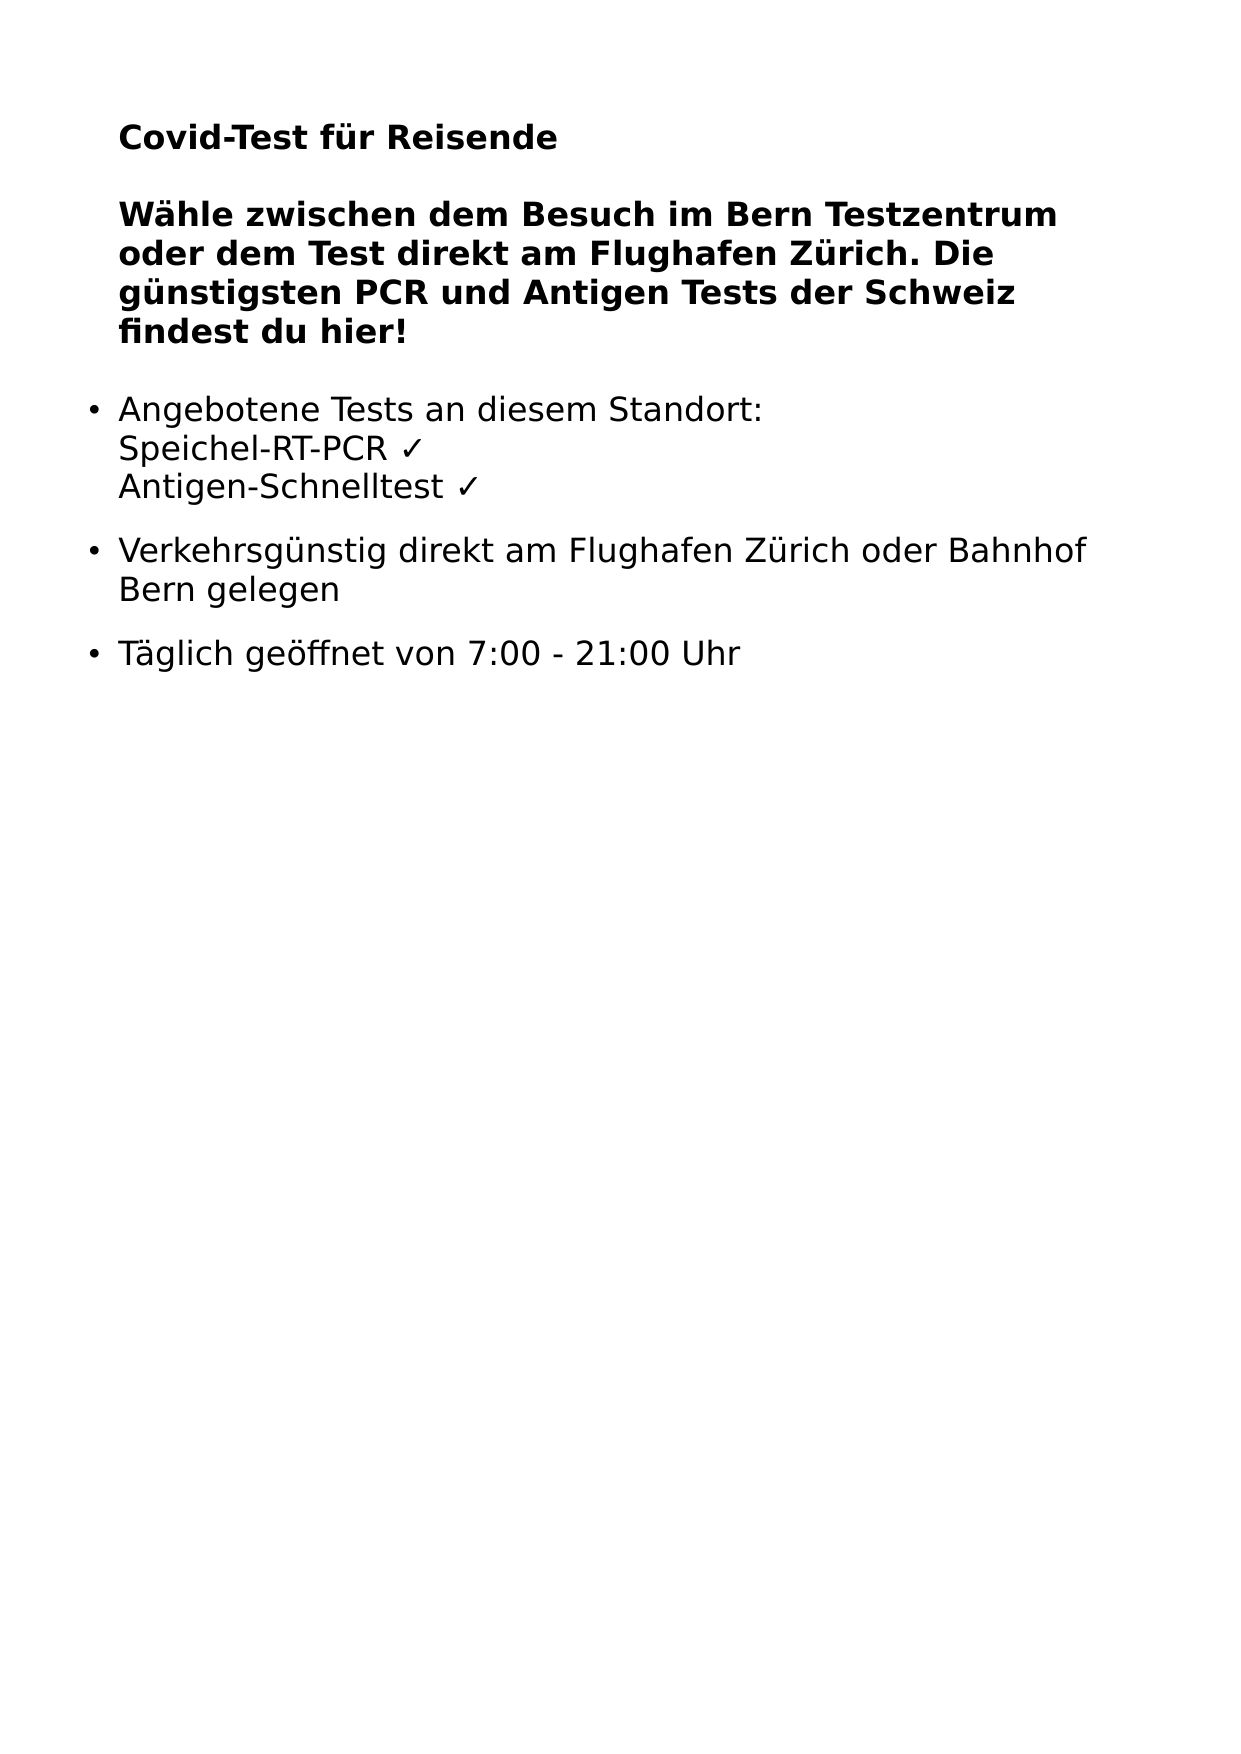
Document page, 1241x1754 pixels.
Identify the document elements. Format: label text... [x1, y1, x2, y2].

list Angebotene Tests an diesem Standort: Speichel-RT-PCR ✓ Antigen-Schnelltest ✓ [118, 390, 1122, 507]
text Wähle zwischen dem Besuch im Bern Testzentrum oder dem Test direkt am Flughafen Zürich. Die günstigsten PCR und Antigen Tests der Schweiz findest du hier! [118, 196, 1072, 351]
list Verkehrsgünstig direkt am Flughafen Zürich oder Bahnhof Bern gelegen [118, 532, 1122, 609]
list Täglich geöffnet von 7:00 - 21:00 Uhr [118, 634, 1122, 673]
subtitle Covid-Test für Reisende [118, 118, 1072, 157]
